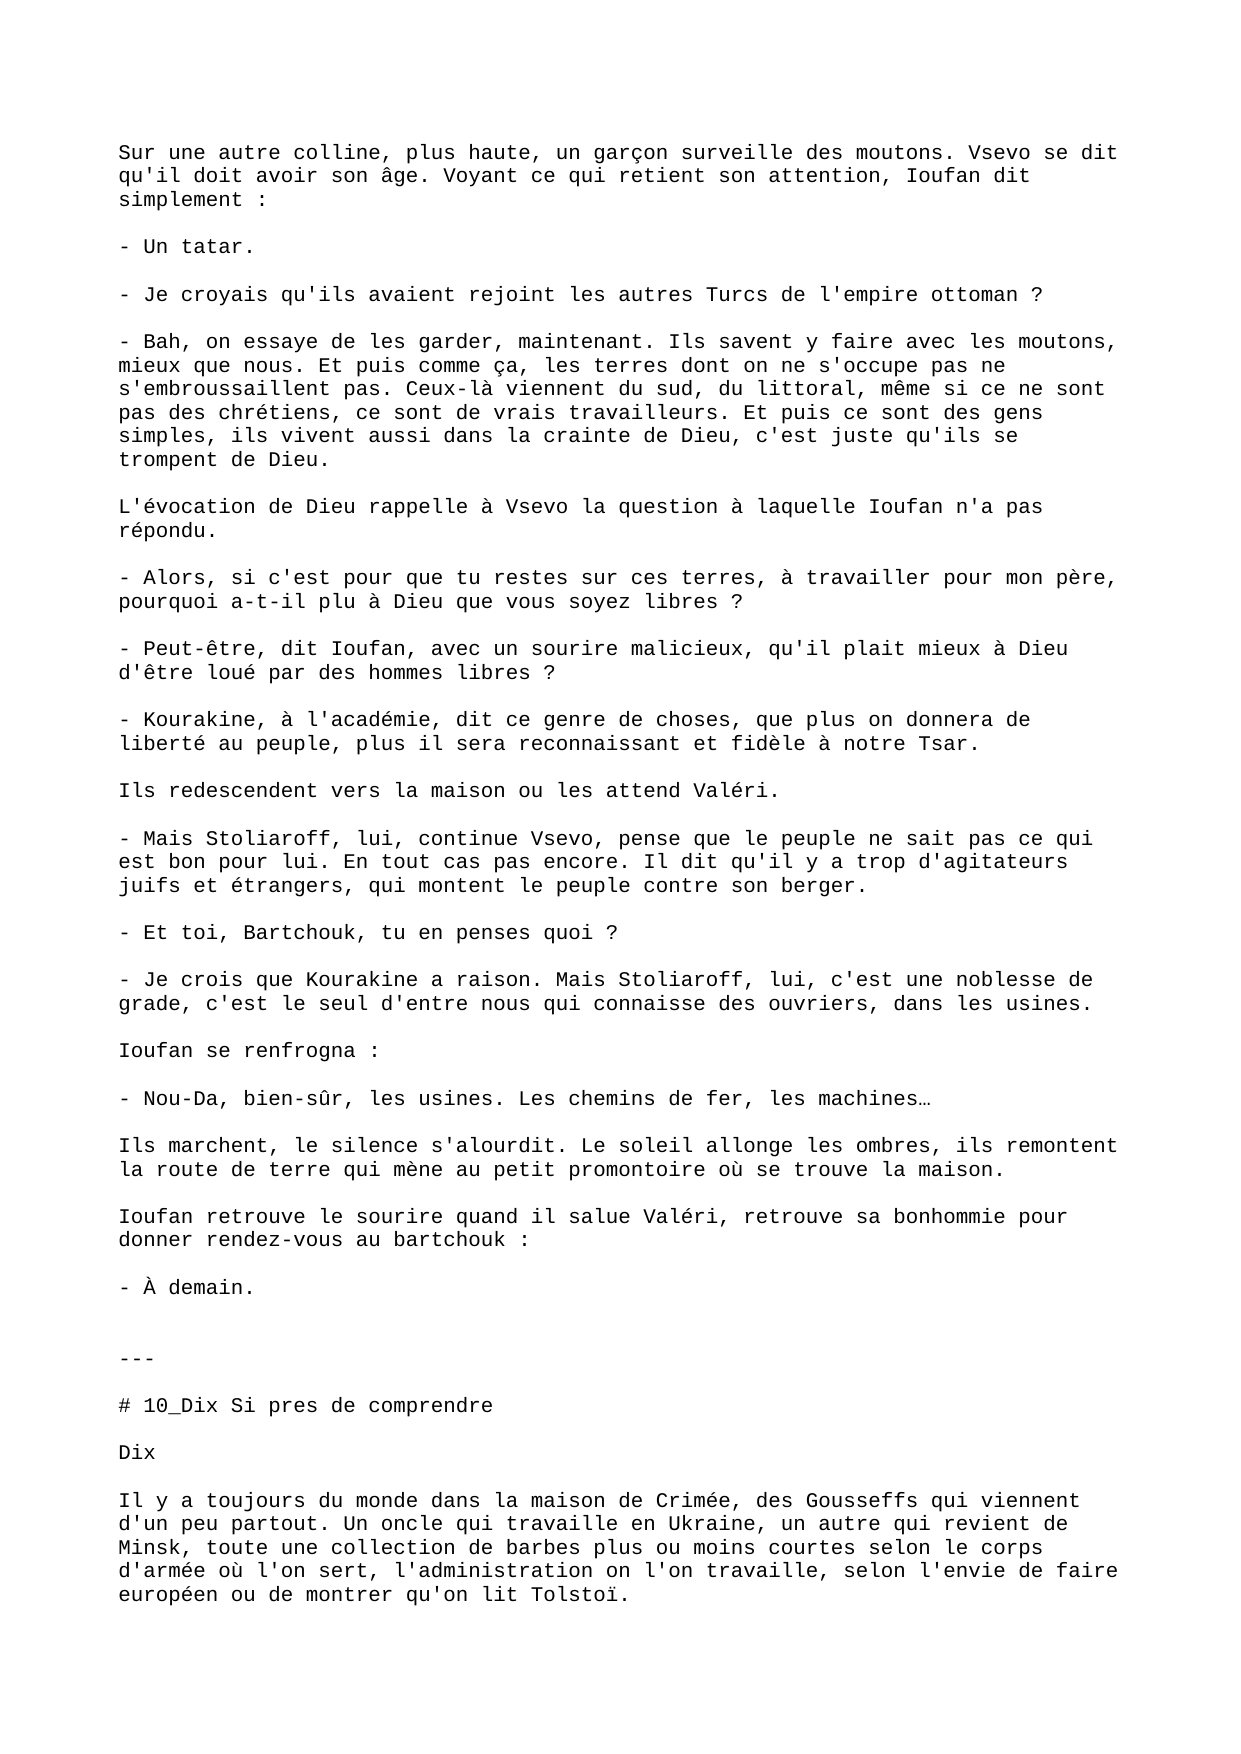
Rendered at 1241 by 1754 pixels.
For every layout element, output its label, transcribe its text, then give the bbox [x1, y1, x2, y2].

text - Mais Stoliaroff, lui, continue Vsevo, pense que le peuple ne sait pas ce qui est bon pour lui. En tout cas pas encore. Il dit qu'il y a trop d'agitateurs juifs et étrangers, qui montent le peuple contre son berger. [118, 827, 1122, 898]
text - Kourakine, à l'académie, dit ce genre de choses, que plus on donnera de liberté au peuple, plus il sera reconnaissant et fidèle à notre Tsar. [118, 709, 1122, 757]
text Ils marchent, le silence s'alourdit. Le soleil allonge les ombres, ils remontent la route de terre qui mène au petit promontoire où se trouve la maison. [118, 1135, 1122, 1182]
text - Je crois que Kourakine a raison. Mais Stoliaroff, lui, c'est une noblesse de grade, c'est le seul d'entre nous qui connaisse des ouvriers, dans les usines. [118, 969, 1122, 1017]
text - Bah, on essaye de les garder, maintenant. Ils savent y faire avec les moutons, mieux que nous. Et puis comme ça, les terres dont on ne s'occupe pas ne s'embroussaillent pas. Ceux-là viennent du sud, du littoral, même si ce ne sont pas des chrétiens, ce sont de vrais travailleurs. Et puis ce sont des gens simples, ils vivent aussi dans la crainte de Dieu, c'est juste qu'ils se trompent de Dieu. [118, 331, 1122, 473]
text - Un tatar. [118, 236, 1122, 260]
text Ioufan se renfrogna : [118, 1040, 1122, 1064]
text - À demain. [118, 1277, 1122, 1300]
text Ioufan retrouve le sourire quand il salue Valéri, retrouve sa bonhommie pour donner rendez-vous au bartchouk : [118, 1206, 1122, 1253]
text Ils redescendent vers la maison ou les attend Valéri. [118, 780, 1122, 804]
text Dix [118, 1442, 1122, 1466]
text --- [118, 1348, 1122, 1371]
text - Alors, si c'est pour que tu restes sur ces terres, à travailler pour mon père, pourquoi a-t-il plu à Dieu que vous soyez libres ? [118, 567, 1122, 615]
text - Nou-Da, bien-sûr, les usines. Les chemins de fer, les machines… [118, 1088, 1122, 1111]
text - Et toi, Bartchouk, tu en penses quoi ? [118, 922, 1122, 946]
text - Je croyais qu'ils avaient rejoint les autres Turcs de l'empire ottoman ? [118, 284, 1122, 307]
text # 10_Dix Si pres de comprendre [118, 1395, 1122, 1419]
text Sur une autre colline, plus haute, un garçon surveille des moutons. Vsevo se dit qu'il doit avoir son âge. Voyant ce qui retient son attention, Ioufan dit simplement : [118, 142, 1122, 213]
text Il y a toujours du monde dans la maison de Crimée, des Gousseffs qui viennent d'un peu partout. Un oncle qui travaille en Ukraine, un autre qui revient de Minsk, toute une collection de barbes plus ou moins courtes selon le corps d'armée où l'on sert, l'administration on l'on travaille, selon l'envie de faire européen ou de montrer qu'on lit Tolstoï. [118, 1489, 1122, 1608]
text L'évocation de Dieu rappelle à Vsevo la question à laquelle Ioufan n'a pas répondu. [118, 496, 1122, 544]
text - Peut-être, dit Ioufan, avec un sourire malicieux, qu'il plait mieux à Dieu d'être loué par des hommes libres ? [118, 638, 1122, 686]
